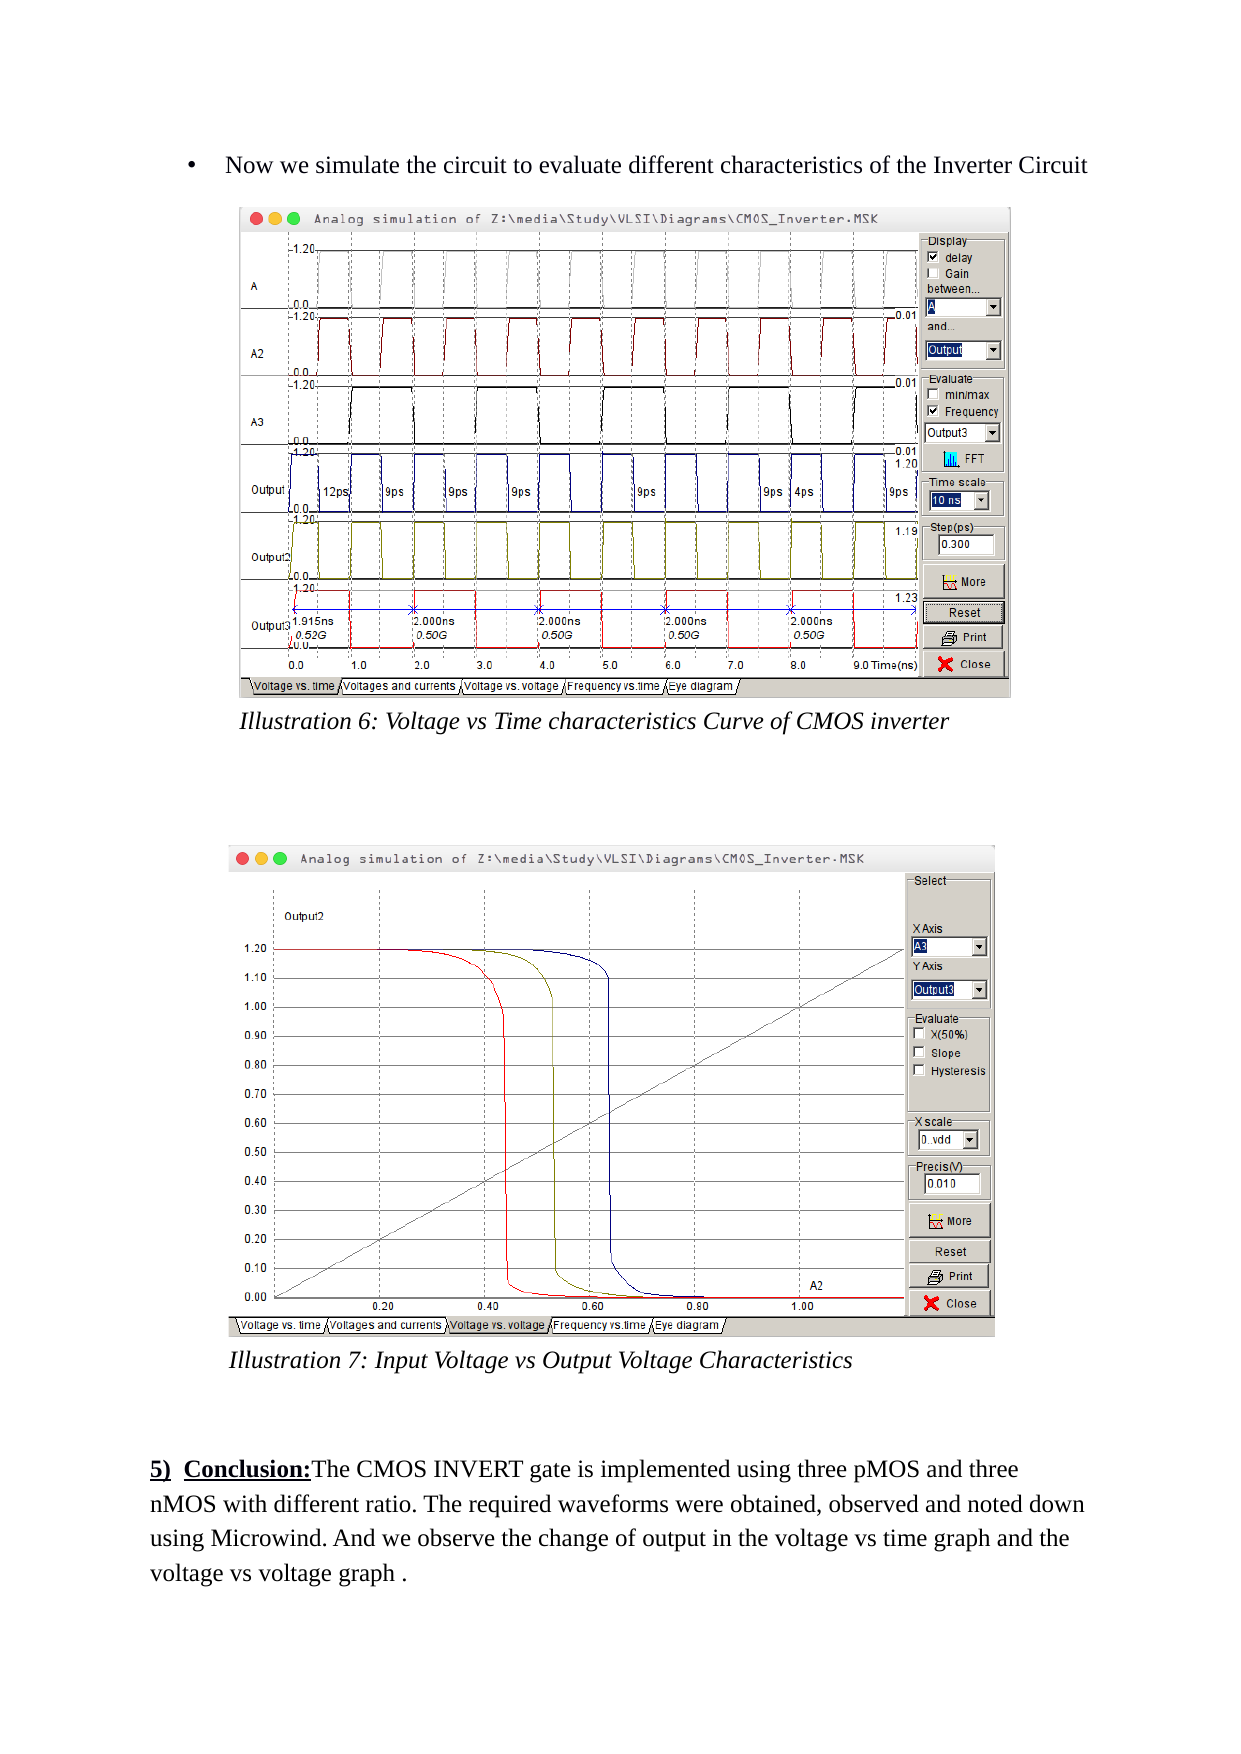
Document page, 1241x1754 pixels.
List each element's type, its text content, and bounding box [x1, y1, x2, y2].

picture [239, 207, 1011, 698]
picture [228, 845, 995, 1337]
text 5) Conclusion:The CMOS INVERT gate is implemented using three pMOS and three nMOS with different ratio. The required waveforms were obtained, observed and noted down using Microwind. And we observe the change of output in the voltage vs time graph and the voltage vs voltage graph . [150, 1454, 1091, 1586]
text Illustration 6: Voltage vs Time characteristics Curve of CMOS inverter [239, 698, 1011, 734]
text Illustration 7: Input Voltage vs Output Voltage Characteristics [229, 1337, 995, 1374]
subtitle Now we simulate the circuit to evaluate different characteristics of the Inverter Circuit [187, 150, 1091, 179]
